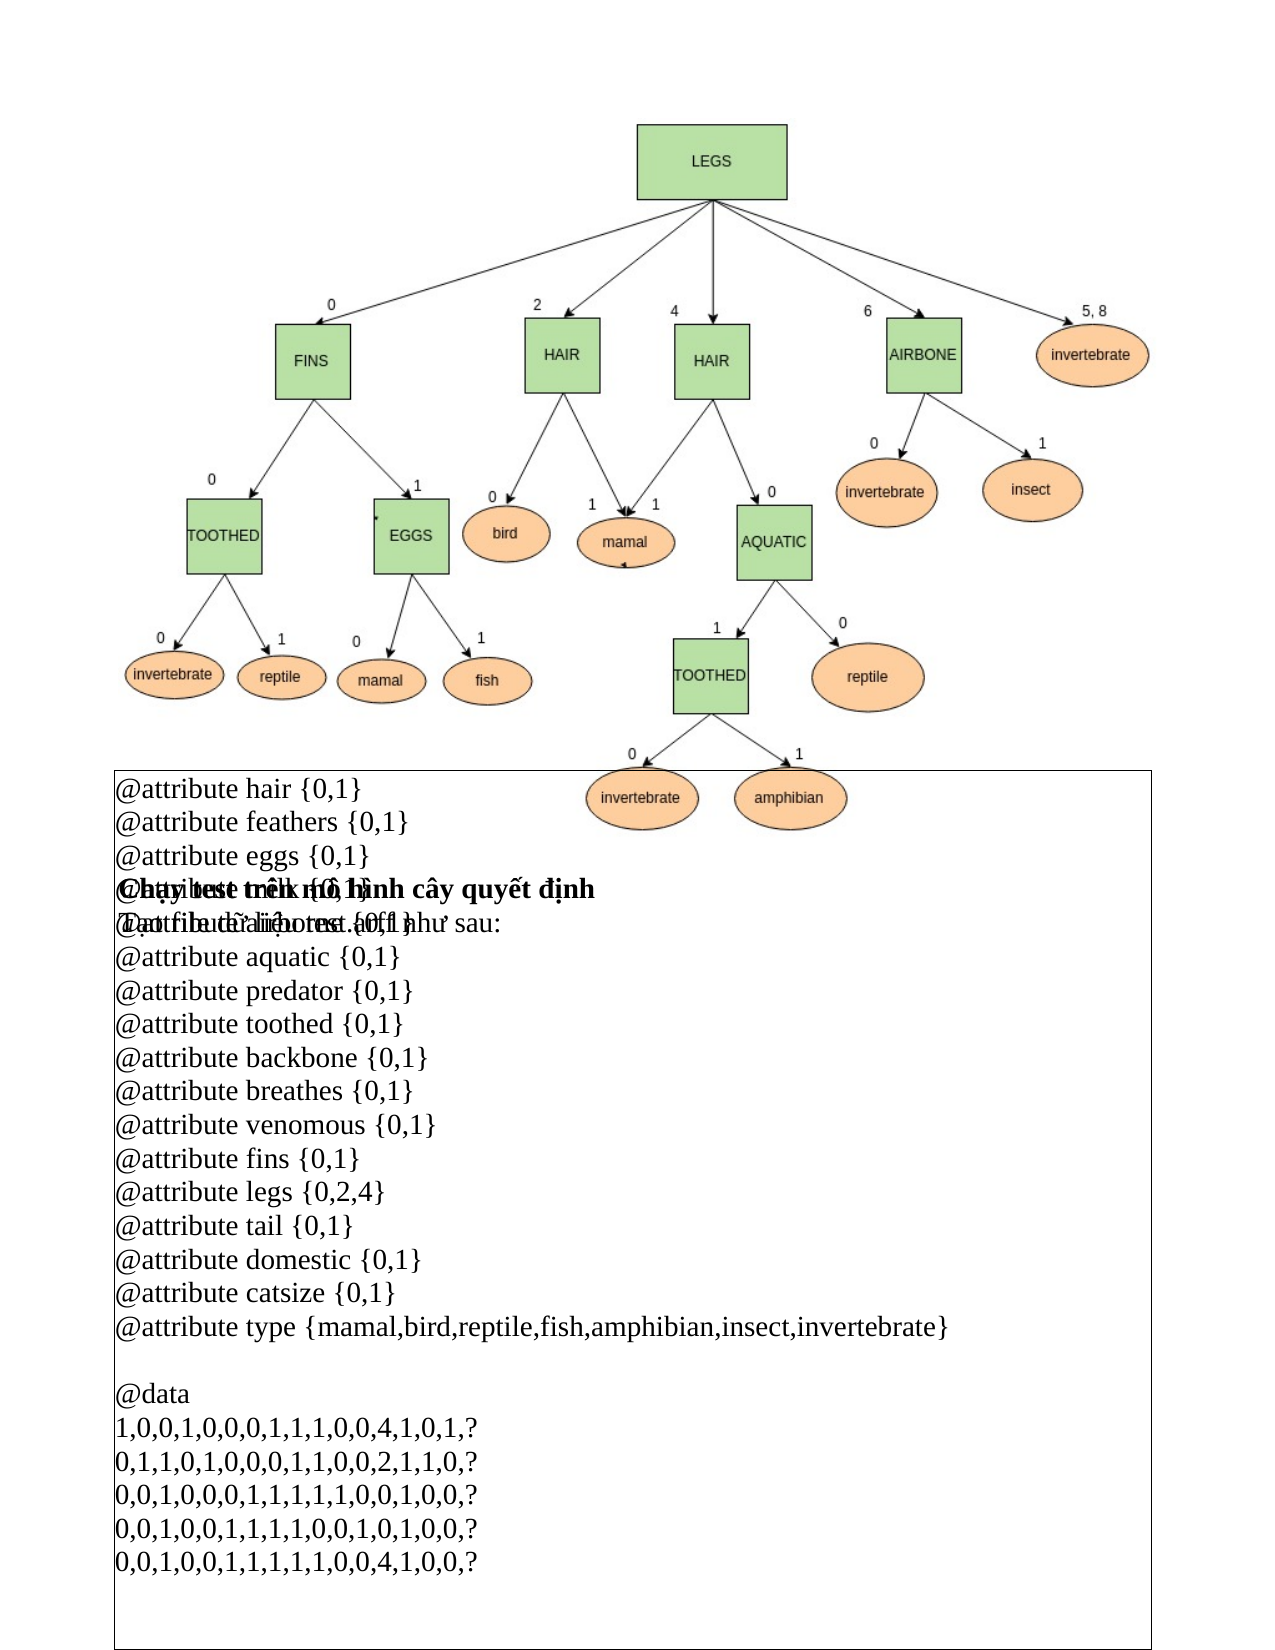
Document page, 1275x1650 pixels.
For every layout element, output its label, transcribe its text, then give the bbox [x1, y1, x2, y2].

picture [118, 771, 1151, 838]
text Tạo file dữ liệu test.arff như sau: [118, 905, 1151, 938]
text Chạy test trên mô hình cây quyết định [118, 871, 1151, 905]
picture [118, 118, 1157, 838]
